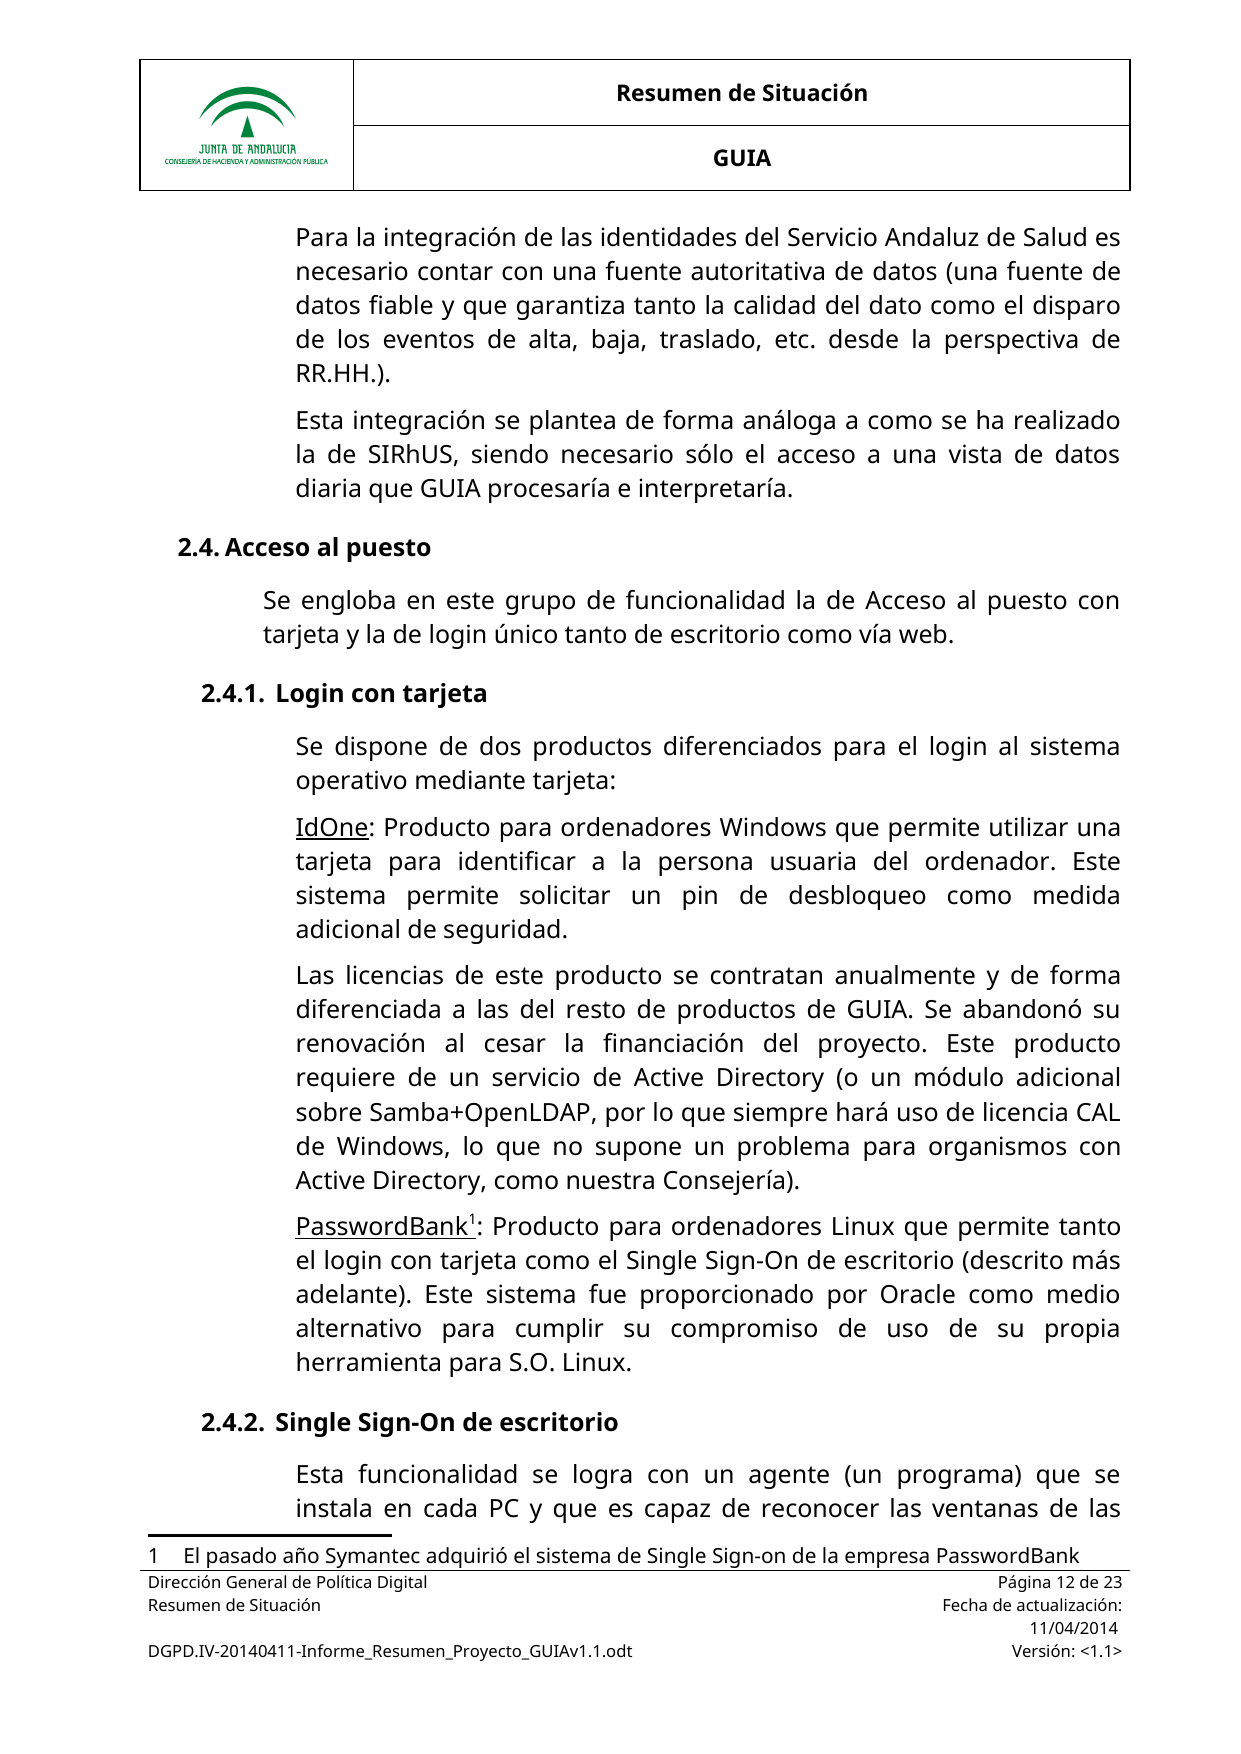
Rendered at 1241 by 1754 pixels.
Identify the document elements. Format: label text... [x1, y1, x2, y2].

subtitle Acceso al puesto [177, 530, 1122, 564]
subtitle Login con tarjeta [201, 676, 1122, 710]
text Esta funcionalidad se logra con un agente (un programa) que se instala en cada PC y que es capaz de reconocer las ventanas de las [295, 1457, 1122, 1525]
text Se engloba en este grupo de funcionalidad la de Acceso al puesto con tarjeta y la de login único tanto de escritorio como vía web. [263, 583, 1122, 651]
text Se dispone de dos productos diferenciados para el login al sistema operativo mediante tarjeta: [295, 728, 1122, 797]
picture [164, 85, 330, 165]
text Las licencias de este producto se contratan anualmente y de forma diferenciada a las del resto de productos de GUIA. Se abandonó su renovación al cesar la financiación del proyecto. Este producto requiere de un servicio de Active Directory (o un módulo adicional sobre Samba+OpenLDAP, por lo que siempre hará uso de licencia CAL de Windows, lo que no supone un problema para organismos con Active Directory, como nuestra Consejería). [295, 958, 1122, 1196]
text IdOne: Producto para ordenadores Windows que permite utilizar una tarjeta para identificar a la persona usuaria del ordenador. Este sistema permite solicitar un pin de desbloqueo como medida adicional de seguridad. [295, 809, 1122, 945]
text Para la integración de las identidades del Servicio Andaluz de Salud es necesario contar con una fuente autoritativa de datos (una fuente de datos fiable y que garantiza tanto la calidad del dato como el disparo de los eventos de alta, baja, traslado, etc. desde la perspectiva de RR.HH.). [295, 220, 1122, 390]
subtitle Single Sign-On de escritorio [201, 1404, 1122, 1438]
text Esta integración se plantea de forma análoga a como se ha realizado la de SIRhUS, siendo necesario sólo el acceso a una vista de datos diaria que GUIA procesaría e interpretaría. [295, 403, 1122, 505]
text El pasado año Symantec adquirió el sistema de Single Sign-on de la empresa PasswordBank [148, 1542, 1122, 1570]
text PasswordBank: Producto para ordenadores Linux que permite tanto el login con tarjeta como el Single Sign-On de escritorio (descrito más adelante). Este sistema fue proporcionado por Oracle como medio alternativo para cumplir su compromiso de uso de su propia herramienta para S.O. Linux. [295, 1209, 1122, 1379]
